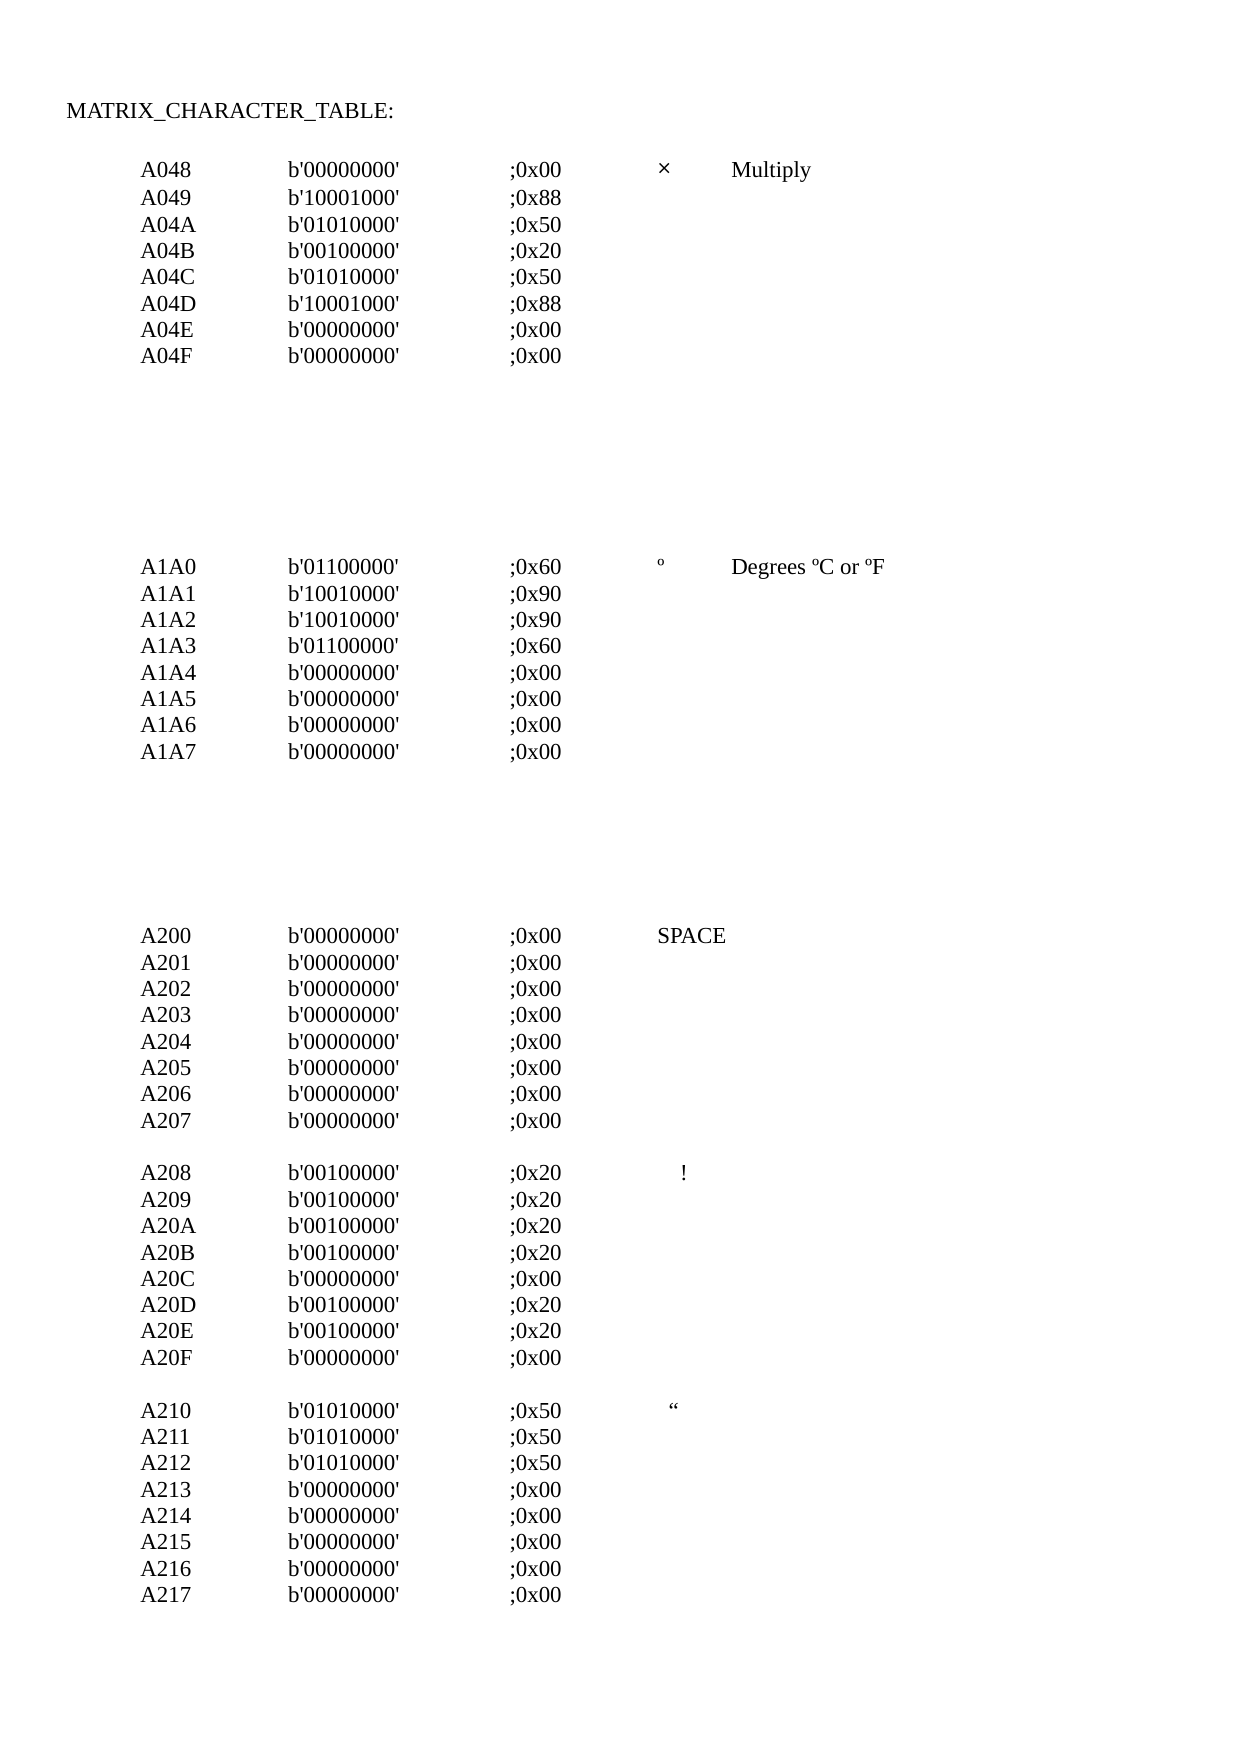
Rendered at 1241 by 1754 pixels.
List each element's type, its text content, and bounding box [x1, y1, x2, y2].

text A04D b'10001000' ;0x88 [66, 290, 1172, 316]
text A048 b'00000000' ;0x00 × Multiply [66, 150, 1172, 184]
text A1A7 b'00000000' ;0x00 [66, 738, 1172, 764]
text A200 b'00000000' ;0x00 SPACE [66, 922, 1172, 949]
text A214 b'00000000' ;0x00 [66, 1502, 1172, 1528]
text A1A2 b'10010000' ;0x90 [66, 606, 1172, 632]
text A210 b'01010000' ;0x50 “ [66, 1397, 1172, 1423]
text A207 b'00000000' ;0x00 [66, 1107, 1172, 1133]
text A04E b'00000000' ;0x00 [66, 316, 1172, 342]
text A20E b'00100000' ;0x20 [66, 1318, 1172, 1344]
text A216 b'00000000' ;0x00 [66, 1555, 1172, 1581]
text A215 b'00000000' ;0x00 [66, 1528, 1172, 1555]
text A20C b'00000000' ;0x00 [66, 1265, 1172, 1291]
text A04B b'00100000' ;0x20 [66, 237, 1172, 263]
text A1A3 b'01100000' ;0x60 [66, 632, 1172, 659]
text MATRIX_CHARACTER_TABLE: [66, 98, 1172, 124]
text A204 b'00000000' ;0x00 [66, 1028, 1172, 1054]
text A20F b'00000000' ;0x00 [66, 1344, 1172, 1370]
text A211 b'01010000' ;0x50 [66, 1423, 1172, 1449]
text A04F b'00000000' ;0x00 [66, 342, 1172, 369]
text A203 b'00000000' ;0x00 [66, 1001, 1172, 1028]
text A20D b'00100000' ;0x20 [66, 1291, 1172, 1318]
text A20A b'00100000' ;0x20 [66, 1212, 1172, 1238]
text A208 b'00100000' ;0x20 ! [66, 1159, 1172, 1186]
text A04A b'01010000' ;0x50 [66, 211, 1172, 237]
text A212 b'01010000' ;0x50 [66, 1449, 1172, 1476]
text A1A1 b'10010000' ;0x90 [66, 580, 1172, 606]
text A1A5 b'00000000' ;0x00 [66, 685, 1172, 711]
text A202 b'00000000' ;0x00 [66, 975, 1172, 1001]
text A213 b'00000000' ;0x00 [66, 1476, 1172, 1502]
text A049 b'10001000' ;0x88 [66, 184, 1172, 211]
text A20B b'00100000' ;0x20 [66, 1238, 1172, 1265]
text A217 b'00000000' ;0x00 [66, 1581, 1172, 1607]
text A04C b'01010000' ;0x50 [66, 263, 1172, 290]
text A1A0 b'01100000' ;0x60 º Degrees ºC or ºF [66, 553, 1172, 580]
text A1A4 b'00000000' ;0x00 [66, 659, 1172, 685]
text A205 b'00000000' ;0x00 [66, 1054, 1172, 1080]
text A201 b'00000000' ;0x00 [66, 949, 1172, 975]
text A1A6 b'00000000' ;0x00 [66, 711, 1172, 738]
text A209 b'00100000' ;0x20 [66, 1186, 1172, 1212]
text A206 b'00000000' ;0x00 [66, 1080, 1172, 1107]
